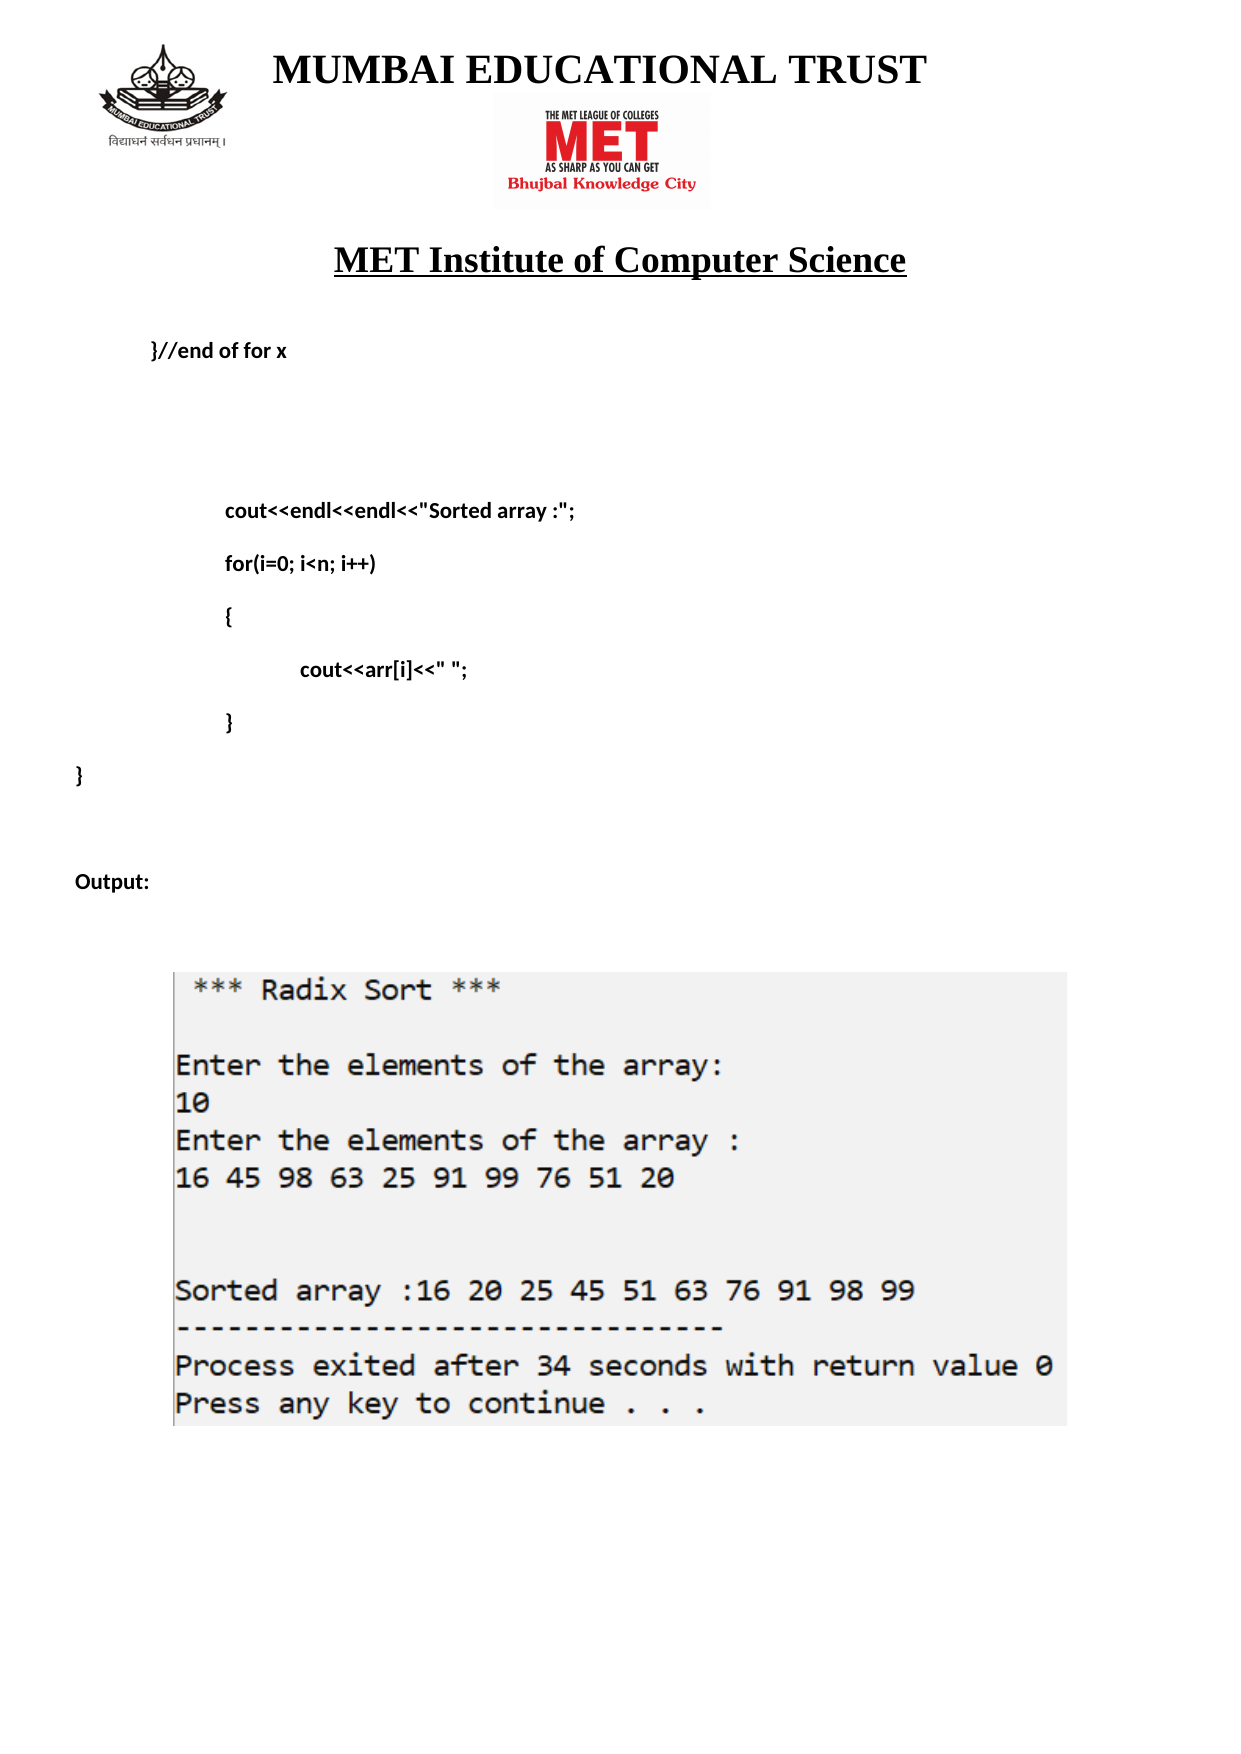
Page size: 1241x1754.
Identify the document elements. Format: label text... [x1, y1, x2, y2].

picture [492, 92, 712, 210]
picture [173, 972, 1068, 1426]
text Output: [75, 867, 1165, 895]
text { [75, 602, 1165, 630]
text }//end of for x [75, 337, 1165, 365]
picture [98, 44, 228, 148]
text for(i=0; i<n; i++) [75, 549, 1165, 577]
text cout<<arr[i]<<" "; [75, 655, 1165, 683]
text } [75, 708, 1165, 736]
text cout<<endl<<endl<<"Sorted array :"; [75, 496, 1165, 524]
text } [75, 761, 1165, 789]
